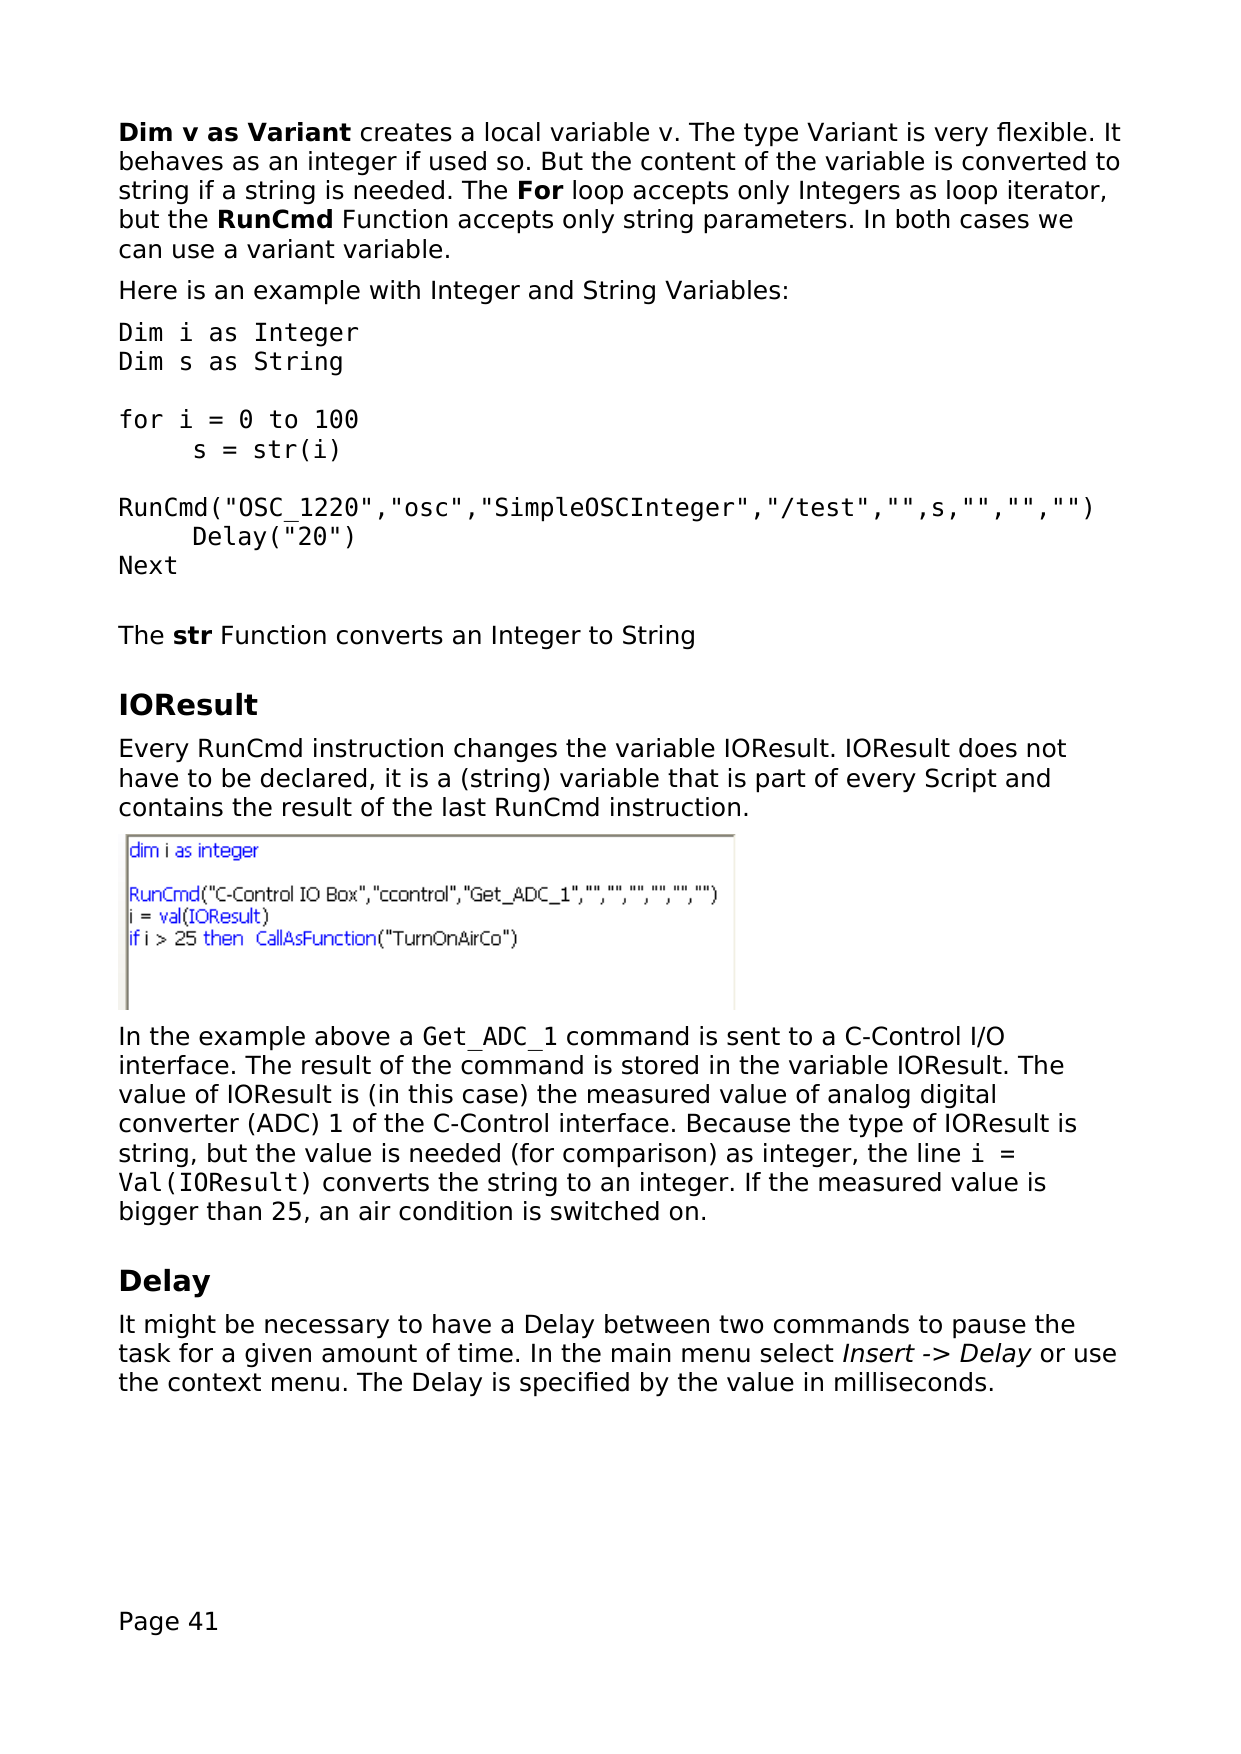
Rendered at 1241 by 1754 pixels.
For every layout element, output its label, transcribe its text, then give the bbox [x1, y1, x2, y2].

text Every RunCmd instruction changes the variable IOResult. IOResult does not have to be declared, it is a (string) variable that is part of every Script and contains the result of the last RunCmd instruction. [118, 735, 1122, 822]
picture [118, 834, 737, 1010]
subtitle Delay [118, 1264, 1122, 1298]
text It might be necessary to have a Delay between two commands to pause the task for a given amount of time. In the main menu select Insert -> Delay or use the context menu. The Delay is specified by the value in milliseconds. [118, 1310, 1122, 1398]
text The str Function converts an Integer to String [118, 622, 1122, 651]
text Here is an example with Integer and String Variables: [118, 276, 1122, 306]
subtitle IOResult [118, 688, 1122, 722]
text Dim v as Variant creates a local variable v. The type Variant is very flexible. It behaves as an integer if used so. But the content of the variable is converted to string if a string is needed. The For loop accepts only Integers as loop iterator, but the RunCmd Function accepts only string parameters. In both cases we can use a variant variable. [118, 118, 1122, 264]
text In the example above a Get_ADC_1 command is sent to a C-Control I/O interface. The result of the command is stored in the variable IOResult. The value of IOResult is (in this case) the measured value of analog digital converter (ADC) 1 of the C-Control interface. Because the type of IOResult is string, but the value is needed (for comparison) as integer, the line i = Val(IOResult) converts the string to an integer. If the measured value is bigger than 25, an air condition is switched on. [118, 1022, 1122, 1226]
text Dim i as Integer Dim s as String for i = 0 to 100 s = str(i) RunCmd("OSC_1220","osc","SimpleOSCInteger","/test","",s,"","","") Delay("20") Next [118, 318, 1122, 610]
